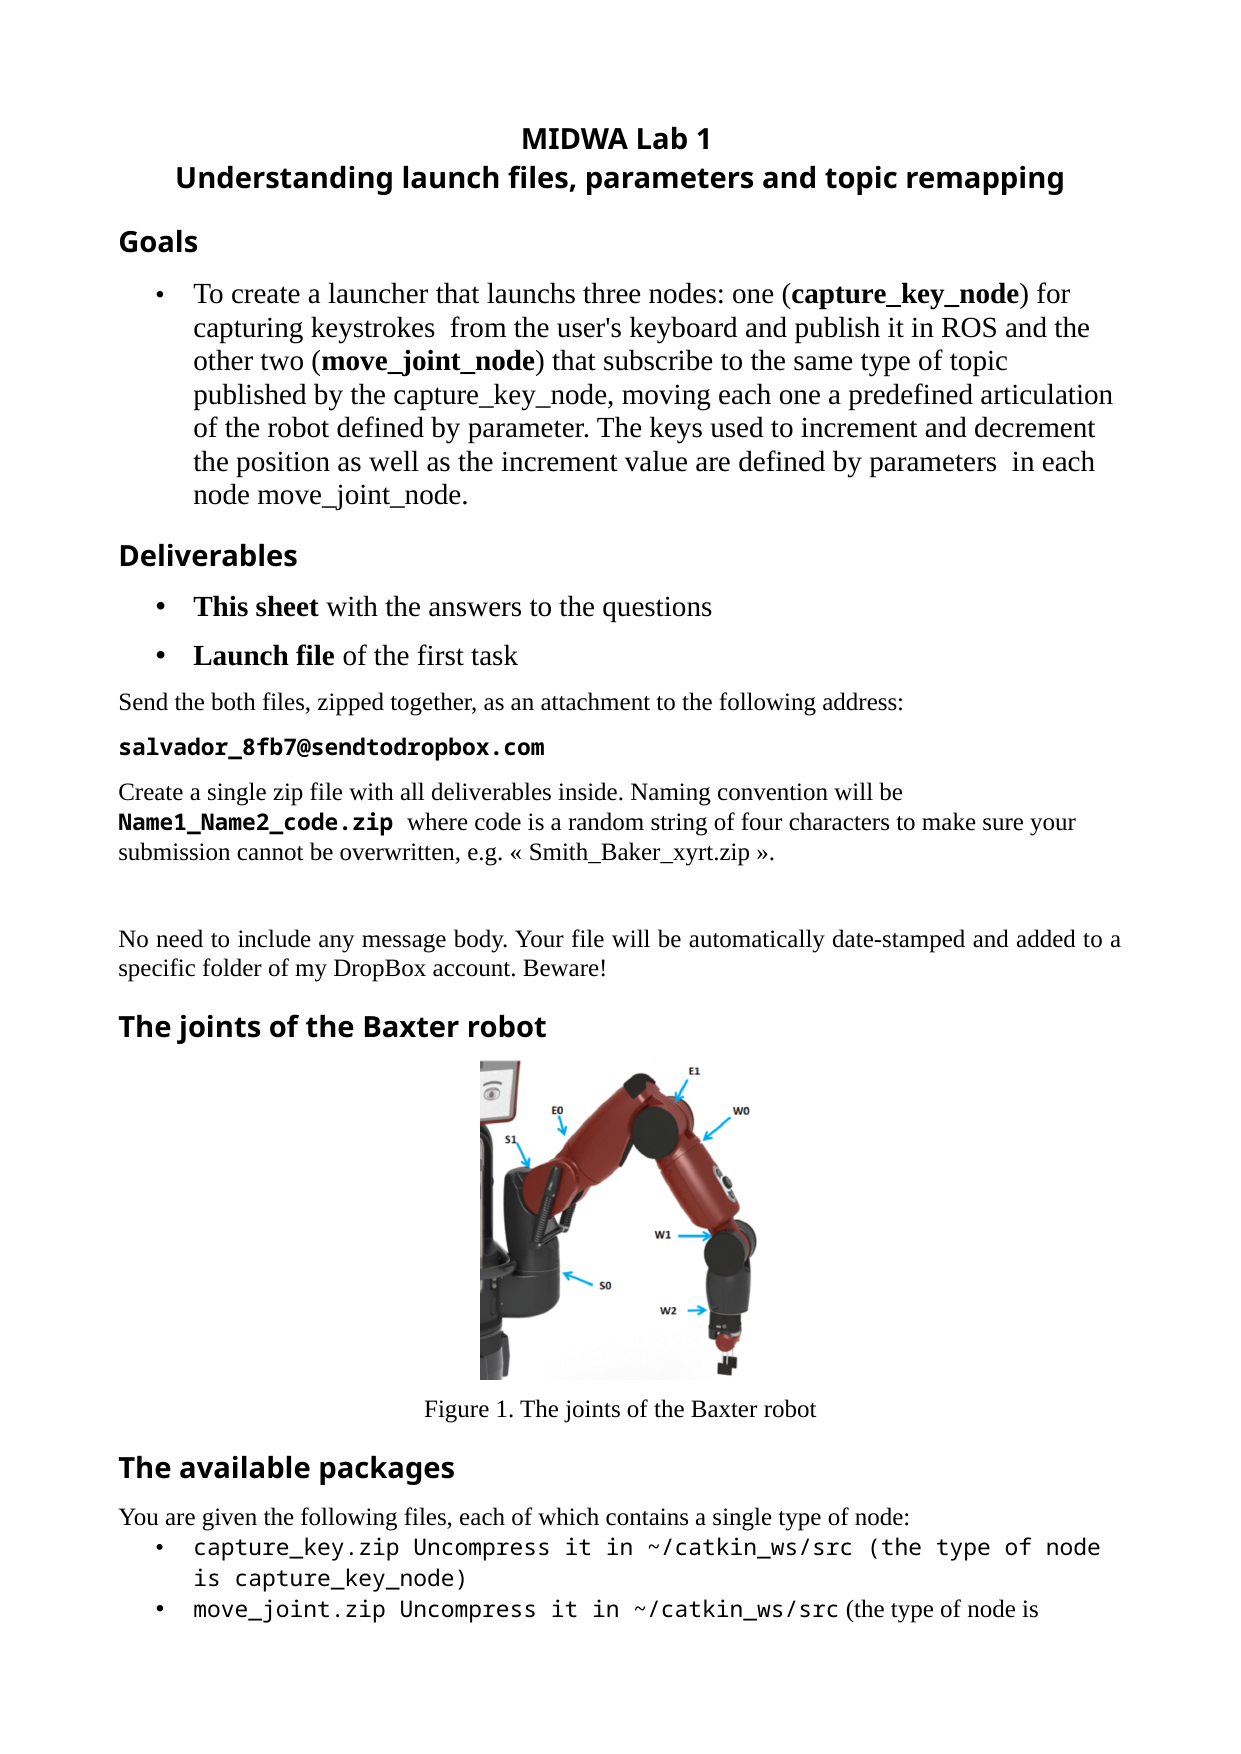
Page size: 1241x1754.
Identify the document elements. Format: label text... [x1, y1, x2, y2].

text Send the both files, zipped together, as an attachment to the following address: [118, 687, 1122, 716]
text The joints of the Baxter robot [118, 1006, 1122, 1046]
text Figure 1. The joints of the Baxter robot [118, 1394, 1122, 1423]
list Launch file of the first task [156, 638, 1122, 672]
list move_joint.zip Uncompress it in ~/catkin_ws/src (the type of node is [156, 1593, 1122, 1624]
text MIDWA Lab 1 Understanding launch files, parameters and topic remapping [118, 118, 1122, 197]
list This sheet with the answers to the questions [156, 589, 1122, 623]
text You are given the following files, each of which contains a single type of node: [118, 1502, 1122, 1531]
text No need to include any message body. Your file will be automatically date-stamped and added to a specific folder of my DropBox account. Beware! [118, 924, 1122, 982]
text Goals [118, 221, 1122, 261]
list capture_key.zip Uncompress it in ~/catkin_ws/src (the type of node is capture_key_node) [156, 1531, 1122, 1593]
text The available packages [118, 1447, 1122, 1487]
picture [480, 1060, 761, 1380]
text salvador_8fb7@sendtodropbox.com [118, 731, 1122, 762]
text Deliverables [118, 535, 1122, 574]
list To create a launcher that launchs three nodes: one (capture_key_node) for capturing keystrokes from the user's keyboard and publish it in ROS and the other two (move_joint_node) that subscribe to the same type of topic published by the capture_key_node, moving each one a predefined articulation of the robot defined by parameter. The keys used to increment and decrement the position as well as the increment value are defined by parameters in each node move_joint_node. [156, 276, 1122, 511]
text Create a single zip file with all deliverables inside. Naming convention will be Name1_Name2_code.zip where code is a random string of four characters to make sure your submission cannot be overwritten, e.g. « Smith_Baker_xyrt.zip ». [118, 777, 1122, 866]
